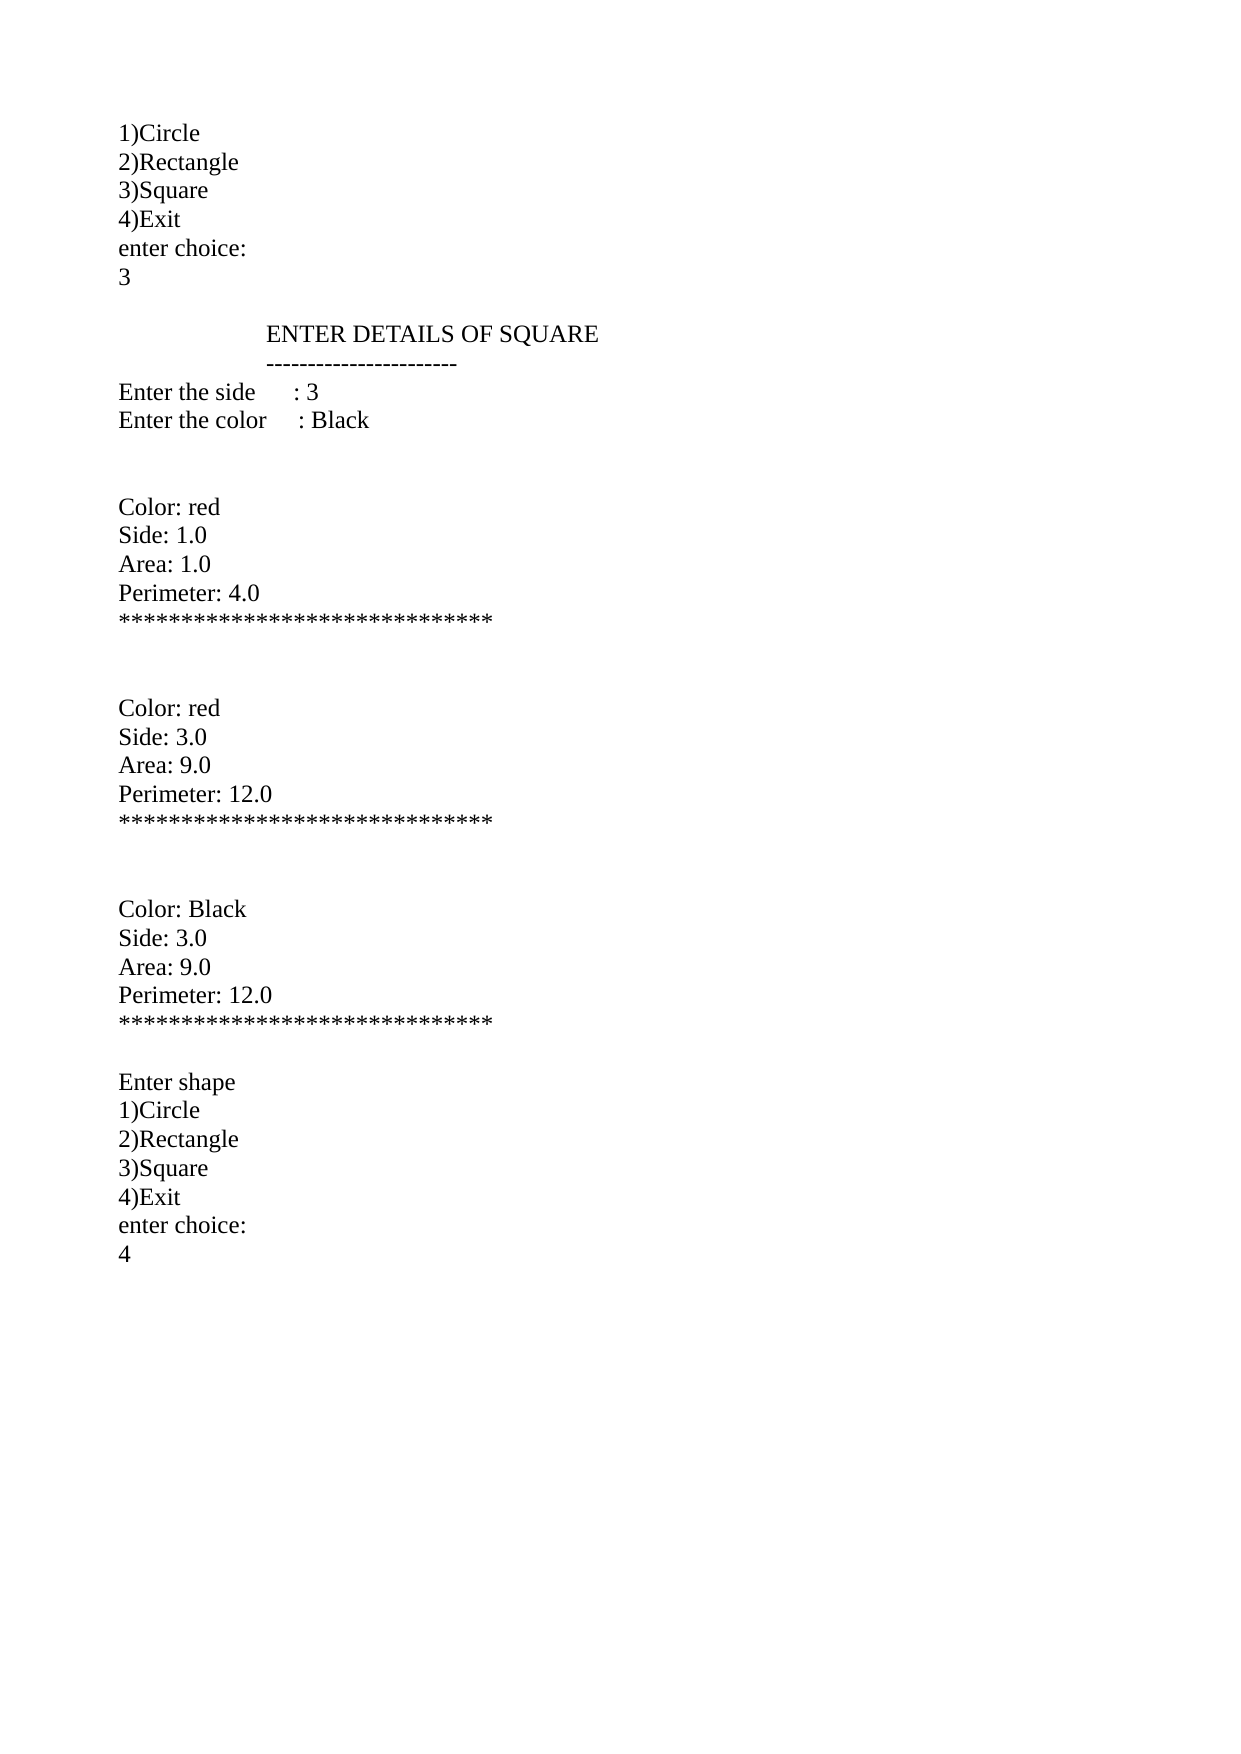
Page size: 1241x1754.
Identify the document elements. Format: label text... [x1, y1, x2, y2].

text 2)Rectangle [118, 1124, 1122, 1153]
text enter choice: [118, 233, 1122, 262]
text Perimeter: 12.0 [118, 981, 1122, 1009]
text Side: 3.0 [118, 923, 1122, 952]
text Color: red [118, 693, 1122, 722]
text Area: 9.0 [118, 952, 1122, 981]
text 4)Exit [118, 1182, 1122, 1211]
text Enter the color : Black [118, 406, 1122, 434]
text 4)Exit [118, 204, 1122, 233]
text Perimeter: 4.0 [118, 578, 1122, 607]
text Perimeter: 12.0 [118, 779, 1122, 808]
text Enter shape [118, 1067, 1122, 1096]
text Side: 3.0 [118, 722, 1122, 751]
text Area: 9.0 [118, 751, 1122, 779]
text 1)Circle [118, 118, 1122, 147]
text ****************************** [118, 607, 1122, 636]
text 3 [118, 262, 1122, 291]
text ****************************** [118, 1009, 1122, 1038]
text Area: 1.0 [118, 549, 1122, 578]
text 1)Circle [118, 1096, 1122, 1124]
text 3)Square [118, 1153, 1122, 1182]
text Color: red [118, 492, 1122, 521]
text ----------------------- [118, 348, 1122, 377]
text 4 [118, 1239, 1122, 1268]
text enter choice: [118, 1211, 1122, 1239]
text Enter the side : 3 [118, 377, 1122, 406]
text Side: 1.0 [118, 521, 1122, 549]
text ****************************** [118, 808, 1122, 837]
text 2)Rectangle [118, 147, 1122, 176]
text Color: Black [118, 894, 1122, 923]
text ENTER DETAILS OF SQUARE [118, 319, 1122, 348]
text 3)Square [118, 176, 1122, 204]
